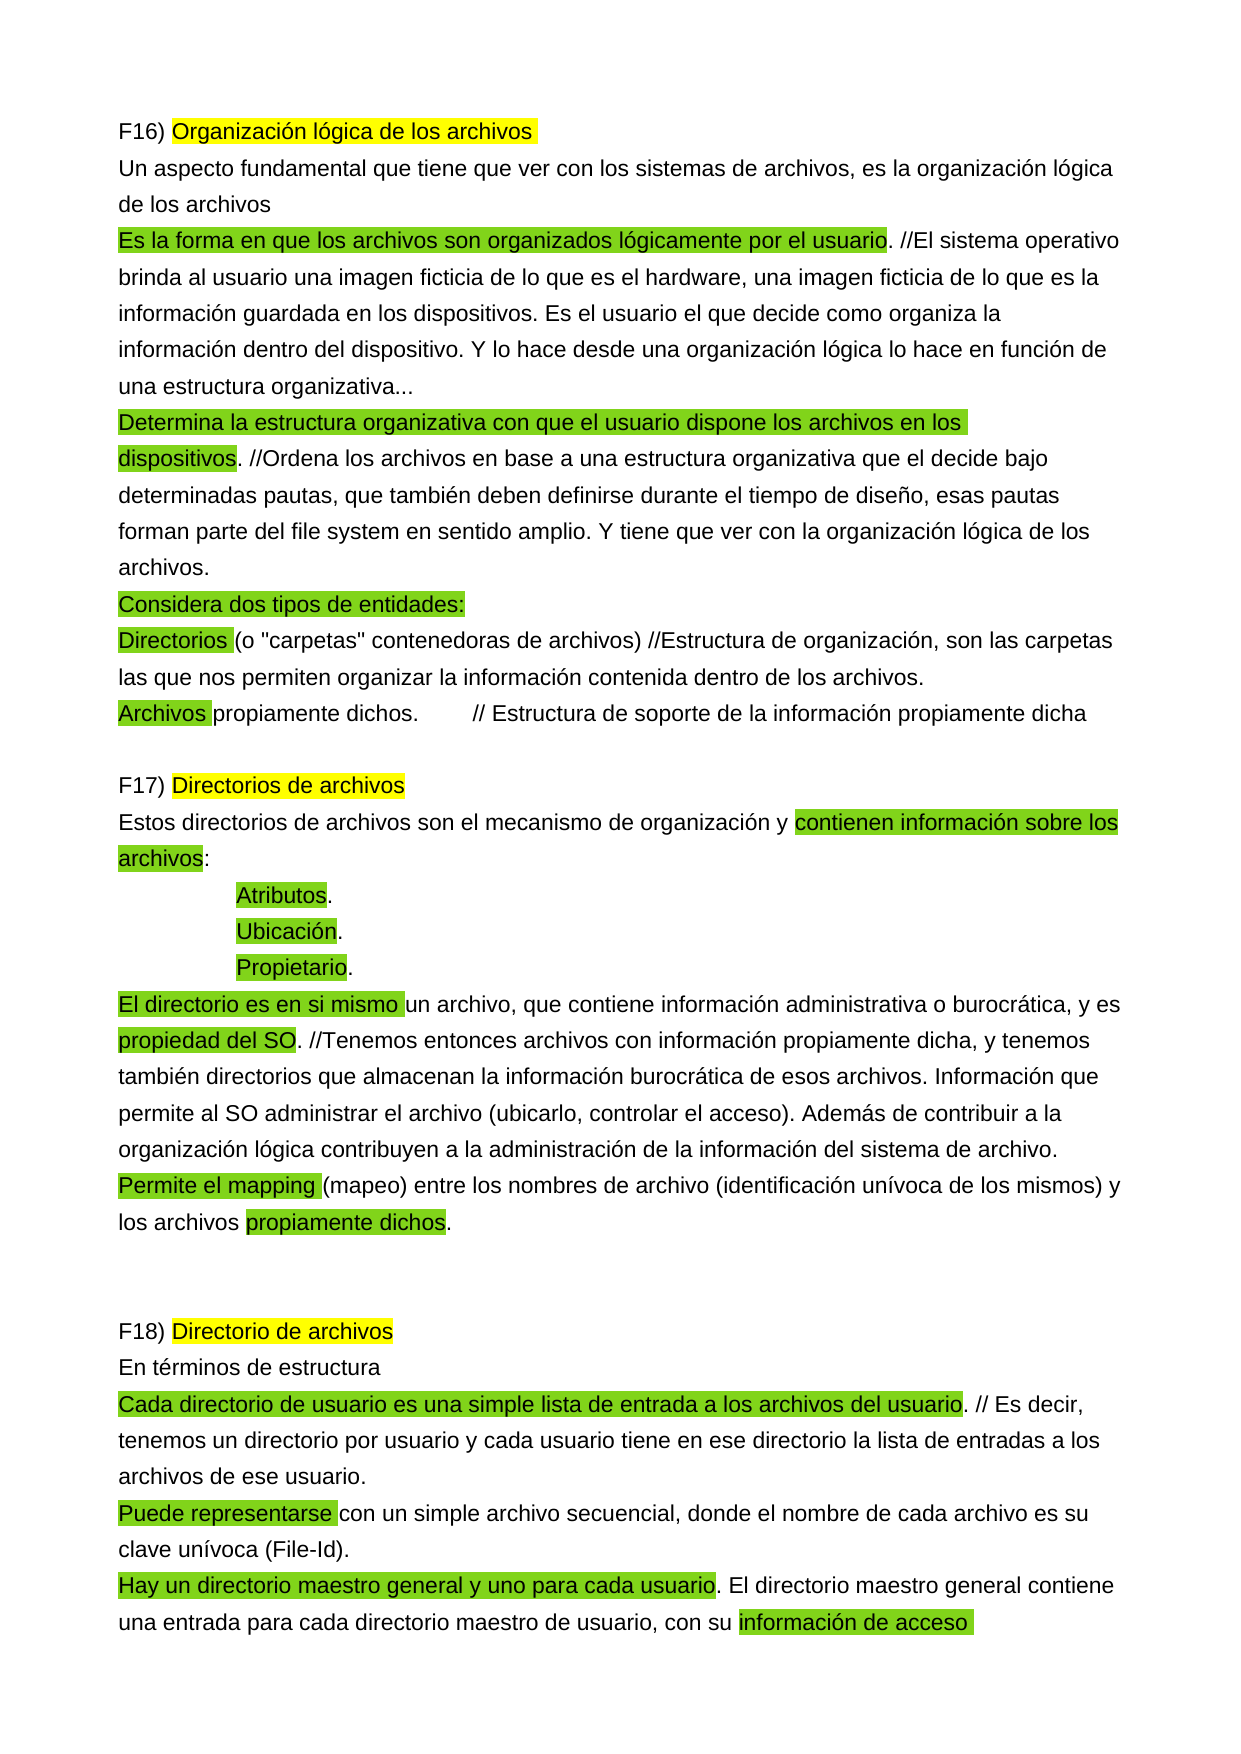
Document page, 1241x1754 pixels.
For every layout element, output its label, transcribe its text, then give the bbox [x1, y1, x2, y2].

text F18) Directorio de archivos [118, 1318, 1122, 1344]
text Estos directorios de archivos son el mecanismo de organización y contienen información sobre los archivos: [118, 809, 1122, 872]
text El directorio es en si mismo un archivo, que contiene información administrativa o burocrática, y es propiedad del SO. //Tenemos entonces archivos con información propiamente dicha, y tenemos también directorios que almacenan la información burocrática de esos archivos. Información que permite al SO administrar el archivo (ubicarlo, controlar el acceso). Además de contribuir a la organización lógica contribuyen a la administración de la información del sistema de archivo. [118, 991, 1122, 1162]
text Propietario. [118, 954, 1122, 981]
text Atributos. [118, 882, 1122, 908]
text F17) Directorios de archivos [118, 772, 1122, 799]
text Archivos propiamente dichos. // Estructura de soporte de la información propiamente dicha [118, 700, 1122, 726]
text En términos de estructura [118, 1354, 1122, 1381]
text Un aspecto fundamental que tiene que ver con los sistemas de archivos, es la organización lógica de los archivos [118, 154, 1122, 217]
text Es la forma en que los archivos son organizados lógicamente por el usuario. //El sistema operativo brinda al usuario una imagen ficticia de lo que es el hardware, una imagen ficticia de lo que es la información guardada en los dispositivos. Es el usuario el que decide como organiza la información dentro del dispositivo. Y lo hace desde una organización lógica lo hace en función de una estructura organizativa... [118, 227, 1122, 399]
text Directorios (o "carpetas" contenedoras de archivos) //Estructura de organización, son las carpetas las que nos permiten organizar la información contenida dentro de los archivos. [118, 627, 1122, 690]
text Determina la estructura organizativa con que el usuario dispone los archivos en los dispositivos. //Ordena los archivos en base a una estructura organizativa que el decide bajo determinadas pautas, que también deben definirse durante el tiempo de diseño, esas pautas forman parte del file system en sentido amplio. Y tiene que ver con la organización lógica de los archivos. [118, 409, 1122, 581]
text Hay un directorio maestro general y uno para cada usuario. El directorio maestro general contiene una entrada para cada directorio maestro de usuario, con su información de acceso [118, 1572, 1122, 1635]
text F16) Organización lógica de los archivos [118, 118, 1122, 144]
text Considera dos tipos de entidades: [118, 591, 1122, 617]
text Puede representarse con un simple archivo secuencial, donde el nombre de cada archivo es su clave unívoca (File-Id). [118, 1499, 1122, 1562]
text Permite el mapping (mapeo) entre los nombres de archivo (identificación unívoca de los mismos) y los archivos propiamente dichos. [118, 1172, 1122, 1235]
text Ubicación. [118, 918, 1122, 944]
text Cada directorio de usuario es una simple lista de entrada a los archivos del usuario. // Es decir, tenemos un directorio por usuario y cada usuario tiene en ese directorio la lista de entradas a los archivos de ese usuario. [118, 1391, 1122, 1489]
